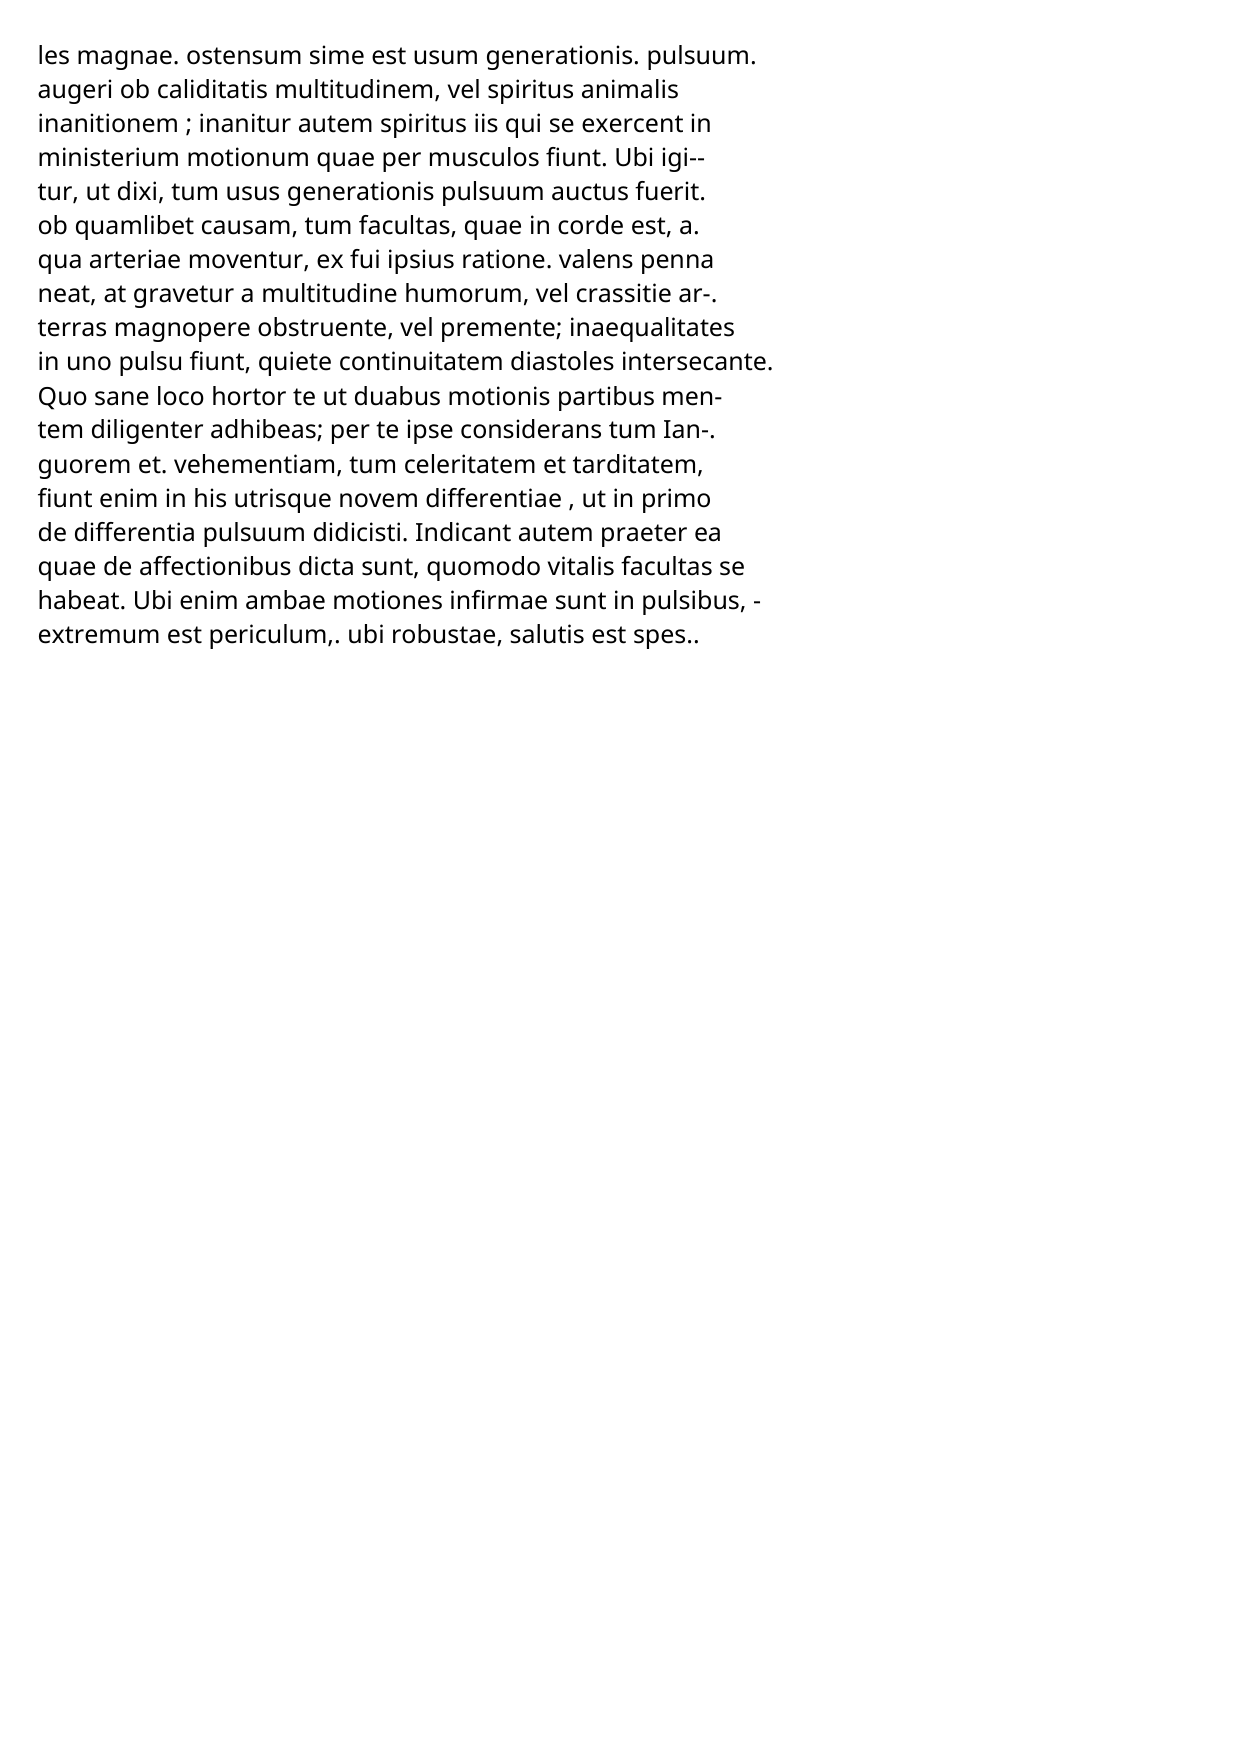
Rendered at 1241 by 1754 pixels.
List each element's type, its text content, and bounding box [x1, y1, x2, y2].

text les magnae. ostensum sime est usum generationis. pulsuum. augeri ob caliditatis multitudinem, vel spiritus animalis inanitionem ; inanitur autem spiritus iis qui se exercent in ministerium motionum quae per musculos fiunt. Ubi igi-- tur, ut dixi, tum usus generationis pulsuum auctus fuerit. ob quamlibet causam, tum facultas, quae in corde est, a. qua arteriae moventur, ex fui ipsius ratione. valens penna neat, at gravetur a multitudine humorum, vel crassitie ar-. terras magnopere obstruente, vel premente; inaequalitates in uno pulsu fiunt, quiete continuitatem diastoles intersecante. Quo sane loco hortor te ut duabus motionis partibus men- tem diligenter adhibeas; per te ipse considerans tum Ian-. guorem et. vehementiam, tum celeritatem et tarditatem, fiunt enim in his utrisque novem differentiae , ut in primo de differentia pulsuum didicisti. Indicant autem praeter ea quae de affectionibus dicta sunt, quomodo vitalis facultas se habeat. Ubi enim ambae motiones infirmae sunt in pulsibus, - extremum est periculum,. ubi robustae, salutis est spes.. [37, 37, 1203, 651]
